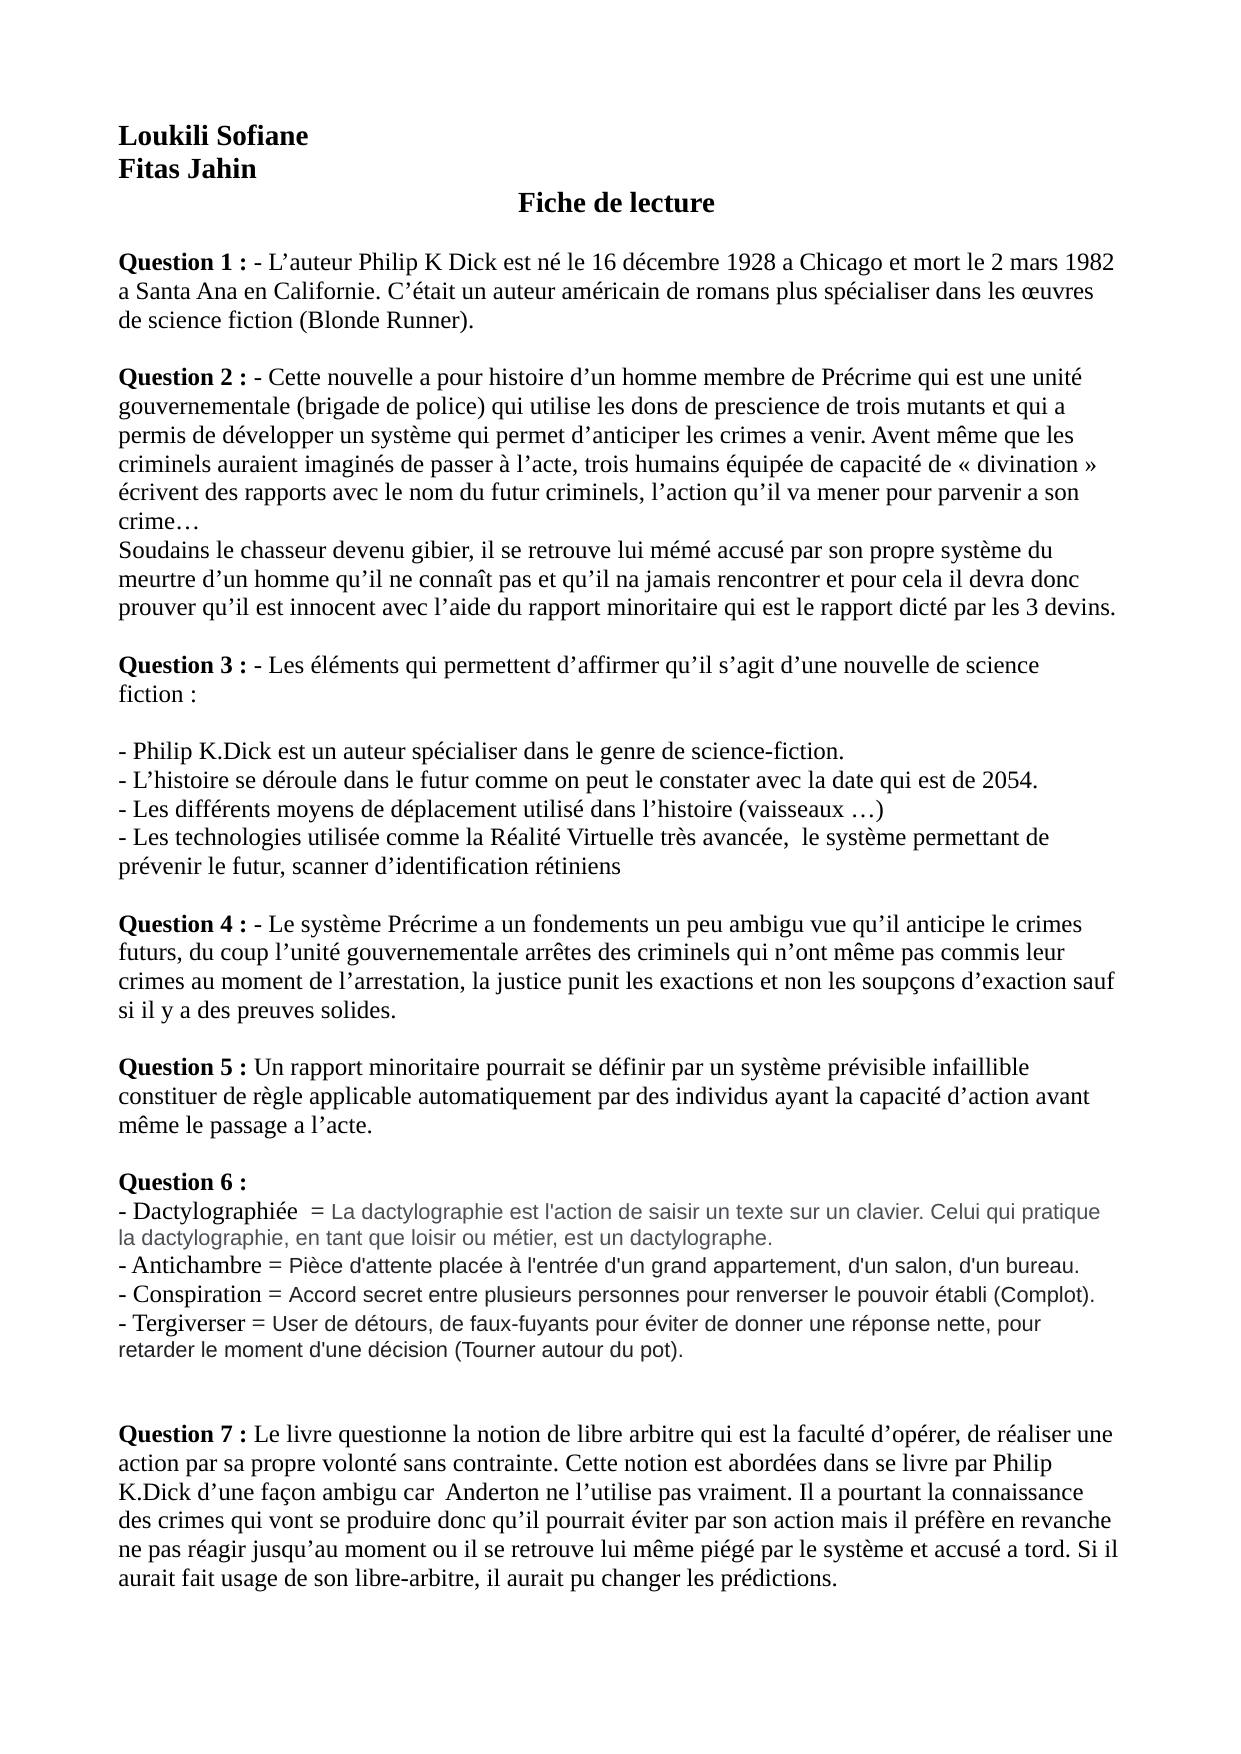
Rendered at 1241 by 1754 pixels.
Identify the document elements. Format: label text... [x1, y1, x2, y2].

text - Conspiration = Accord secret entre plusieurs personnes pour renverser le pouvoir établi (Complot). [118, 1279, 1122, 1308]
text Question 4 : - Le système Précrime a un fondements un peu ambigu vue qu’il anticipe le crimes futurs, du coup l’unité gouvernementale arrêtes des criminels qui n’ont même pas commis leur crimes au moment de l’arrestation, la justice punit les exactions et non les soupçons d’exaction sauf si il y a des preuves solides. [118, 909, 1122, 1024]
text Loukili Sofiane [118, 118, 1122, 152]
text - Dactylographiée = La dactylographie est l'action de saisir un texte sur un clavier. Celui qui pratique la dactylographie, en tant que loisir ou métier, est un dactylographe. [118, 1196, 1122, 1250]
text Question 1 : - L’auteur Philip K Dick est né le 16 décembre 1928 a Chicago et mort le 2 mars 1982 a Santa Ana en Californie. C’était un auteur américain de romans plus spécialiser dans les œuvres de science fiction (Blonde Runner). [118, 247, 1122, 334]
text - Tergiverser = User de détours, de faux-fuyants pour éviter de donner une réponse nette, pour retarder le moment d'une décision (Tourner autour du pot). [118, 1308, 1122, 1362]
text Soudains le chasseur devenu gibier, il se retrouve lui mémé accusé par son propre système du meurtre d’un homme qu’il ne connaît pas et qu’il na jamais rencontrer et pour cela il devra donc prouver qu’il est innocent avec l’aide du rapport minoritaire qui est le rapport dicté par les 3 devins. [118, 535, 1122, 621]
text Question 7 : Le livre questionne la notion de libre arbitre qui est la faculté d’opérer, de réaliser une action par sa propre volonté sans contrainte. Cette notion est abordées dans se livre par Philip K.Dick d’une façon ambigu car Anderton ne l’utilise pas vraiment. Il a pourtant la connaissance des crimes qui vont se produire donc qu’il pourrait éviter par son action mais il préfère en revanche ne pas réagir jusqu’au moment ou il se retrouve lui même piégé par le système et accusé a tord. Si il aurait fait usage de son libre-arbitre, il aurait pu changer les prédictions. [118, 1419, 1122, 1592]
text - Les différents moyens de déplacement utilisé dans l’histoire (vaisseaux …) [118, 794, 1122, 822]
text Fitas Jahin [118, 152, 1122, 185]
text Fiche de lecture [118, 185, 1122, 219]
text Question 3 : - Les éléments qui permettent d’affirmer qu’il s’agit d’une nouvelle de science fiction : [118, 650, 1122, 707]
text - Antichambre = Pièce d'attente placée à l'entrée d'un grand appartement, d'un salon, d'un bureau. [118, 1250, 1122, 1279]
text - Les technologies utilisée comme la Réalité Virtuelle très avancée, le système permettant de prévenir le futur, scanner d’identification rétiniens [118, 822, 1122, 880]
text - L’histoire se déroule dans le futur comme on peut le constater avec la date qui est de 2054. [118, 765, 1122, 794]
text Question 2 : - Cette nouvelle a pour histoire d’un homme membre de Précrime qui est une unité gouvernementale (brigade de police) qui utilise les dons de prescience de trois mutants et qui a permis de développer un système qui permet d’anticiper les crimes a venir. Avent même que les criminels auraient imaginés de passer à l’acte, trois humains équipée de capacité de « divination » écrivent des rapports avec le nom du futur criminels, l’action qu’il va mener pour parvenir a son crime… [118, 362, 1122, 535]
text - Philip K.Dick est un auteur spécialiser dans le genre de science-fiction. [118, 736, 1122, 765]
text Question 5 : Un rapport minoritaire pourrait se définir par un système prévisible infaillible constituer de règle applicable automatiquement par des individus ayant la capacité d’action avant même le passage a l’acte. [118, 1052, 1122, 1139]
text Question 6 : [118, 1167, 1122, 1196]
